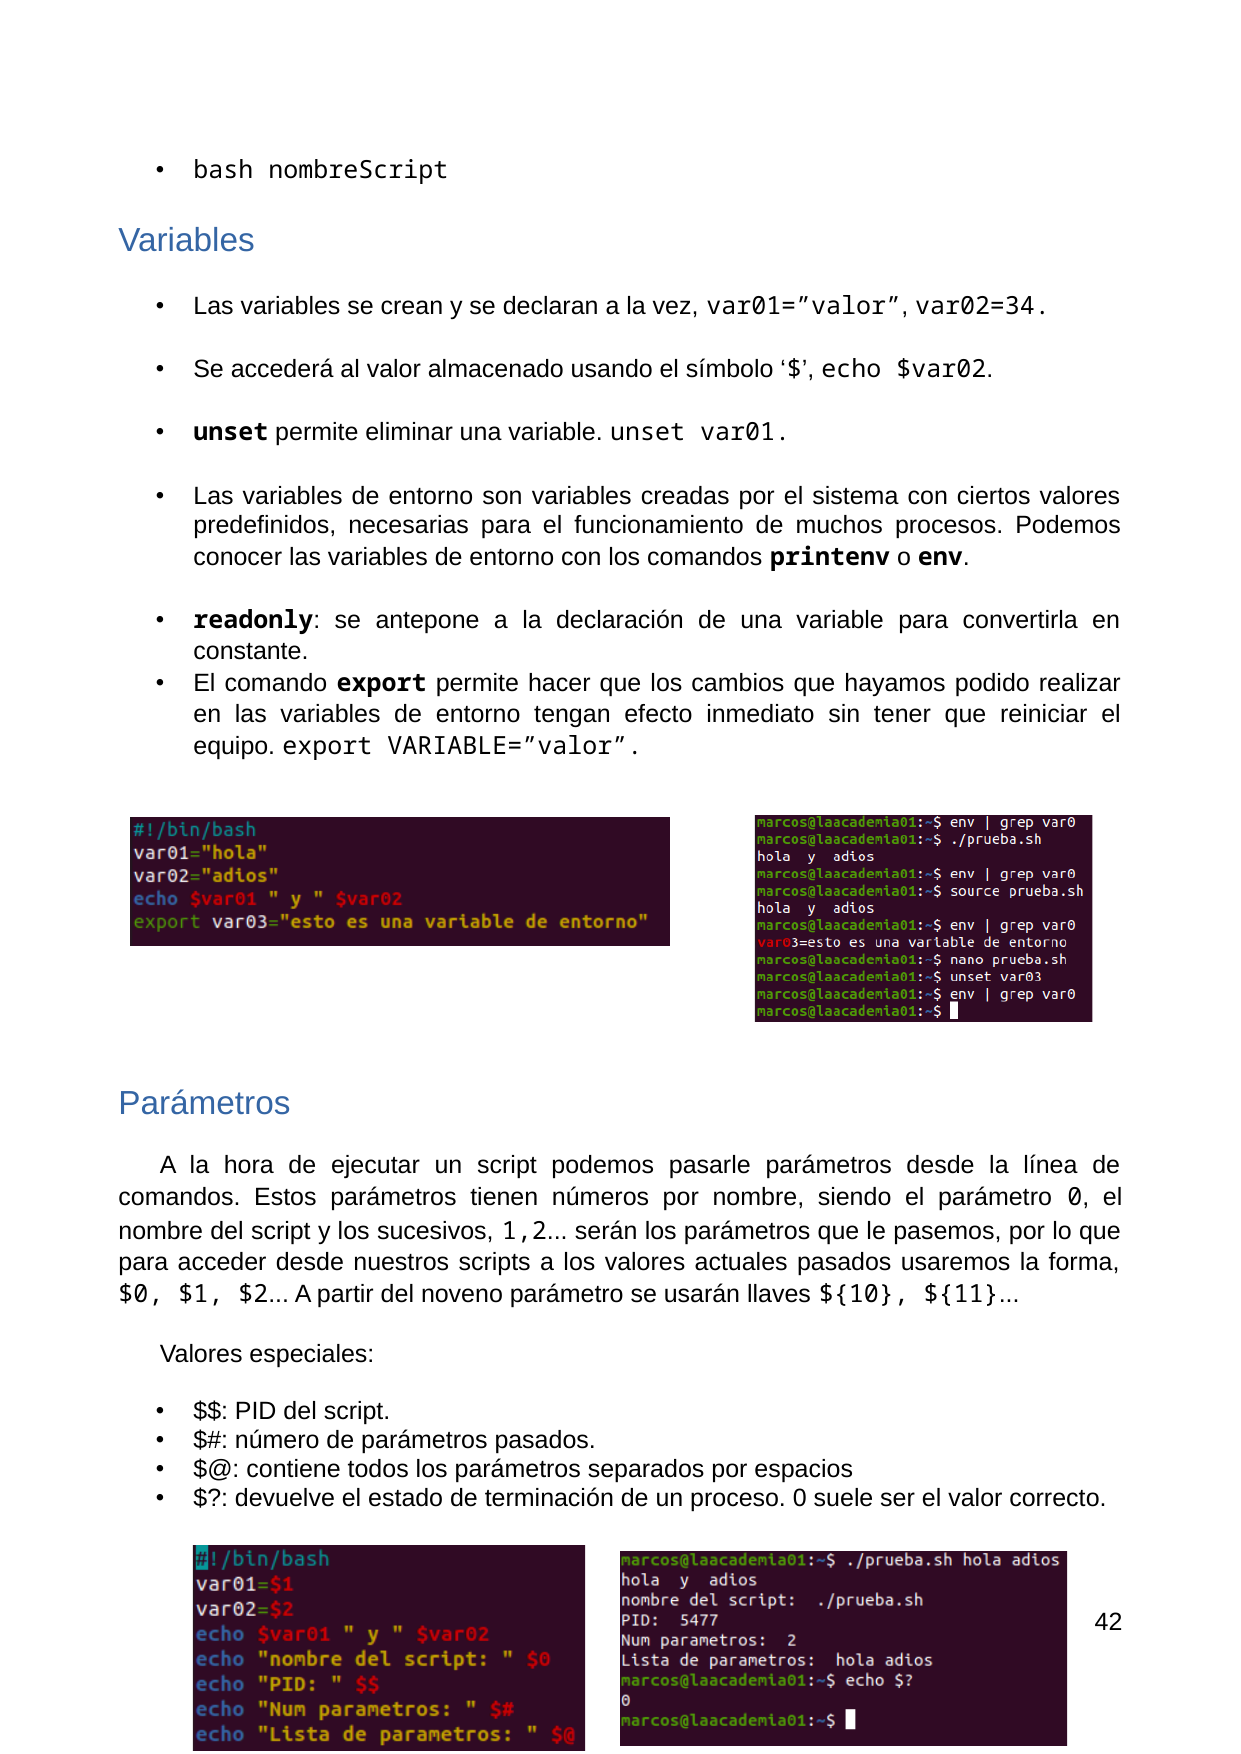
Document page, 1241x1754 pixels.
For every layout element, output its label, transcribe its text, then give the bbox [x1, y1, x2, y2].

text Variables [118, 220, 1122, 259]
list $?: devuelve el estado de terminación de un proceso. 0 suele ser el valor correcto. [156, 1483, 1122, 1511]
list unset permite eliminar una variable. unset var01. [156, 413, 1122, 447]
picture [620, 1551, 1068, 1746]
list El comando export permite hacer que los cambios que hayamos podido realizar en las variables de entorno tengan efecto inmediato sin tener que reiniciar el equipo. export VARIABLE=”valor”. [156, 664, 1122, 761]
list Se accederá al valor almacenado usando el símbolo ‘$’, echo $var02. [156, 350, 1122, 384]
list bash nombreScript [156, 152, 1122, 186]
text Parámetros [118, 1083, 1122, 1121]
list $#: número de parámetros pasados. [156, 1425, 1122, 1454]
picture [754, 815, 1093, 1022]
list $@: contiene todos los parámetros separados por espacios [156, 1454, 1122, 1483]
list Las variables de entorno son variables creadas por el sistema con ciertos valores predefinidos, necesarias para el funcionamiento de muchos procesos. Podemos conocer las variables de entorno con los comandos printenv o env. [156, 481, 1122, 573]
list $$: PID del script. [156, 1396, 1122, 1425]
list readonly: se antepone a la declaración de una variable para convertirla en constante. [156, 602, 1122, 664]
picture [130, 817, 670, 946]
text Valores especiales: [118, 1338, 1122, 1367]
text A la hora de ejecutar un script podemos pasarle parámetros desde la línea de comandos. Estos parámetros tienen números por nombre, siendo el parámetro 0, el nombre del script y los sucesivos, 1,2... serán los parámetros que le pasemos, por lo que para acceder desde nuestros scripts a los valores actuales pasados usaremos la forma, $0, $1, $2... A partir del noveno parámetro se usarán llaves ${10}, ${11}... [118, 1150, 1122, 1310]
picture [192, 1545, 586, 1751]
list Las variables se crean y se declaran a la vez, var01=”valor”, var02=34. [156, 287, 1122, 322]
